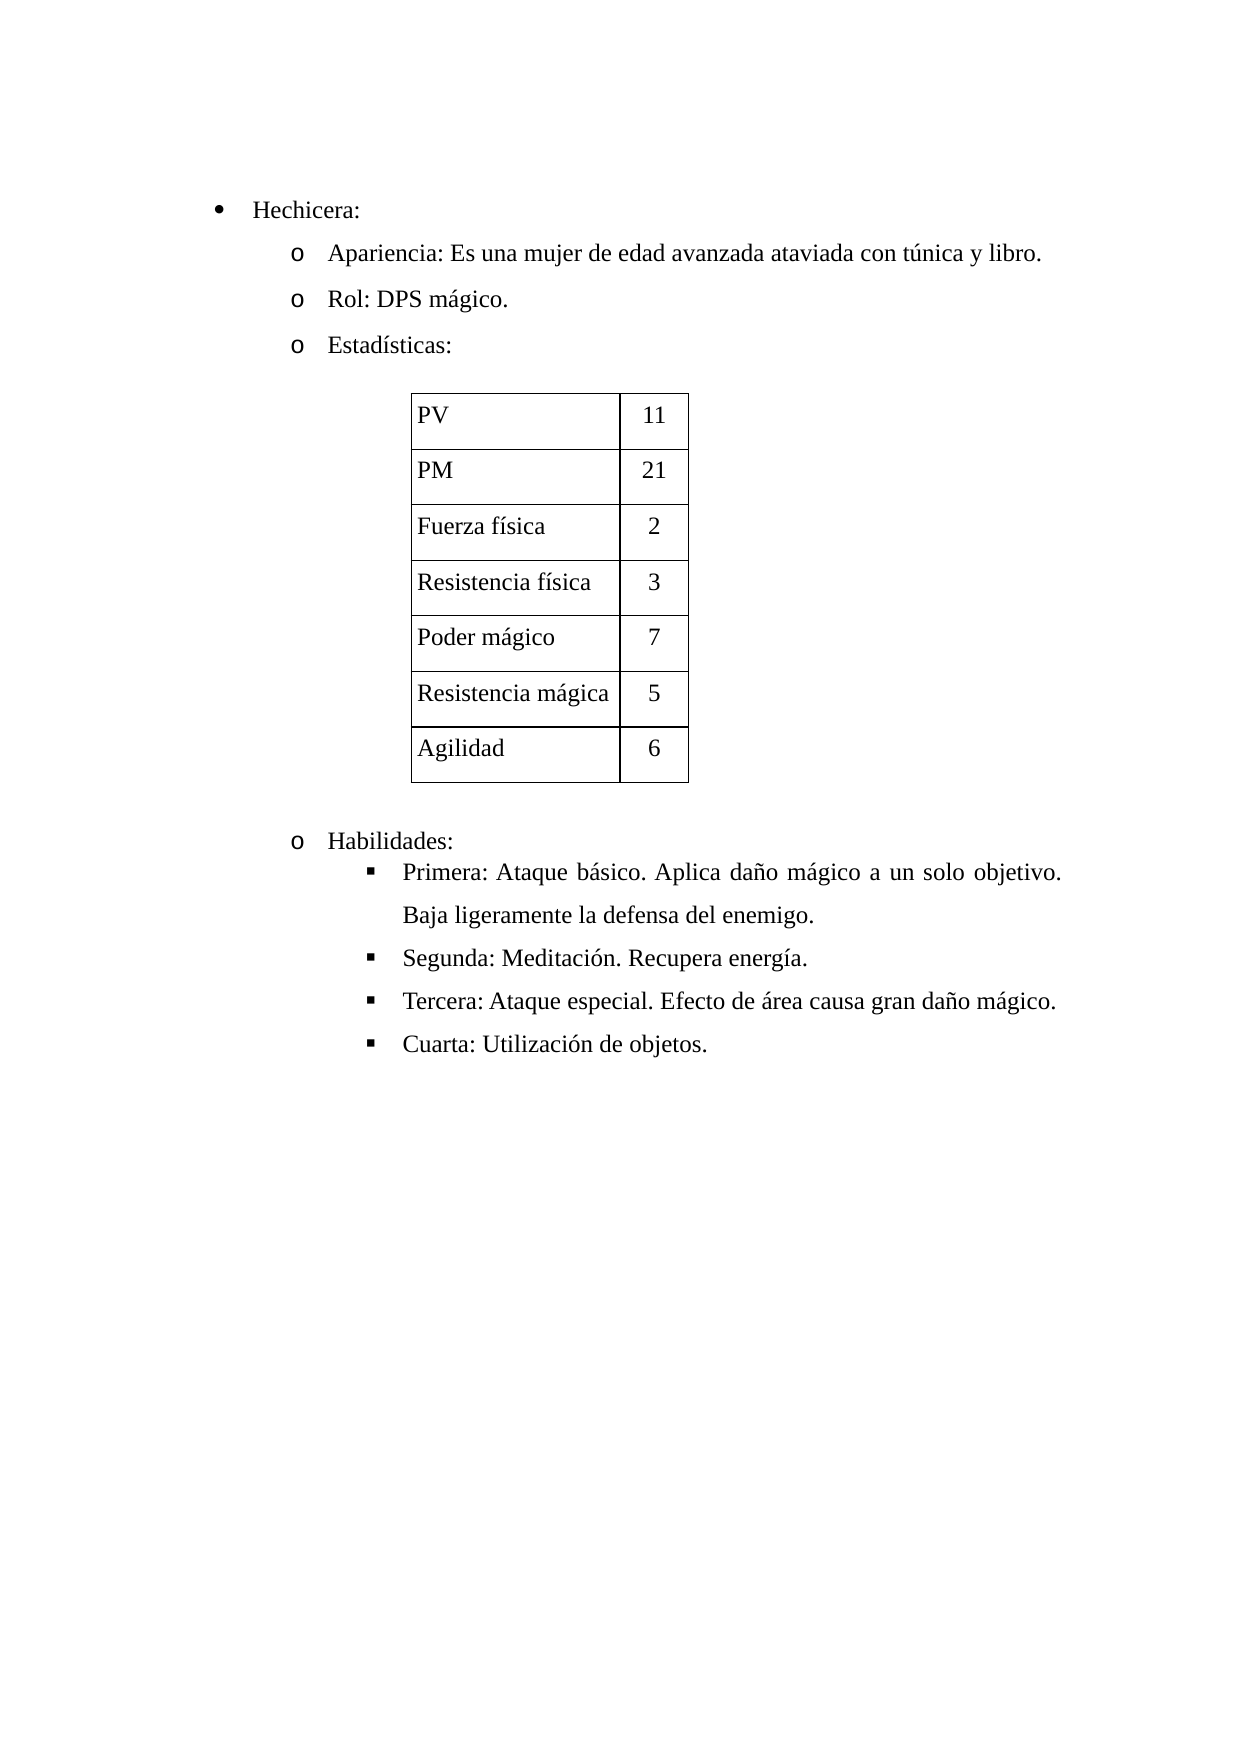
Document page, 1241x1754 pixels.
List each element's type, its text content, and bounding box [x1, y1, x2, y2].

table_cell 3 [621, 561, 688, 615]
table_cell 21 [621, 450, 688, 504]
table_cell Agilidad [412, 728, 619, 782]
table_header 11 [621, 394, 688, 449]
list Apariencia: Es una mujer de edad avanzada ataviada con túnica y libro. [290, 238, 1063, 269]
list Rol: DPS mágico. [290, 284, 1063, 315]
table_header PV [412, 394, 619, 449]
table_cell Poder mágico [412, 616, 619, 671]
list Habilidades: [290, 826, 1063, 857]
table_cell 5 [621, 672, 688, 726]
list Hechicera: [215, 195, 1063, 223]
table_cell PM [412, 450, 619, 504]
list Segunda: Meditación. Recupera energía. [365, 943, 1063, 972]
list Cuarta: Utilización de objetos. [365, 1029, 1063, 1058]
table_cell Resistencia mágica [412, 672, 619, 726]
list Primera: Ataque básico. Aplica daño mágico a un solo objetivo. Baja ligeramente la defensa del enemigo. [365, 857, 1063, 929]
list Tercera: Ataque especial. Efecto de área causa gran daño mágico. [365, 986, 1063, 1015]
table_cell 2 [621, 505, 688, 560]
list Estadísticas: [290, 330, 1063, 361]
table_cell Fuerza física [412, 505, 619, 560]
table_cell Resistencia física [412, 561, 619, 615]
table_cell 7 [621, 616, 688, 671]
table_cell 6 [621, 728, 688, 782]
